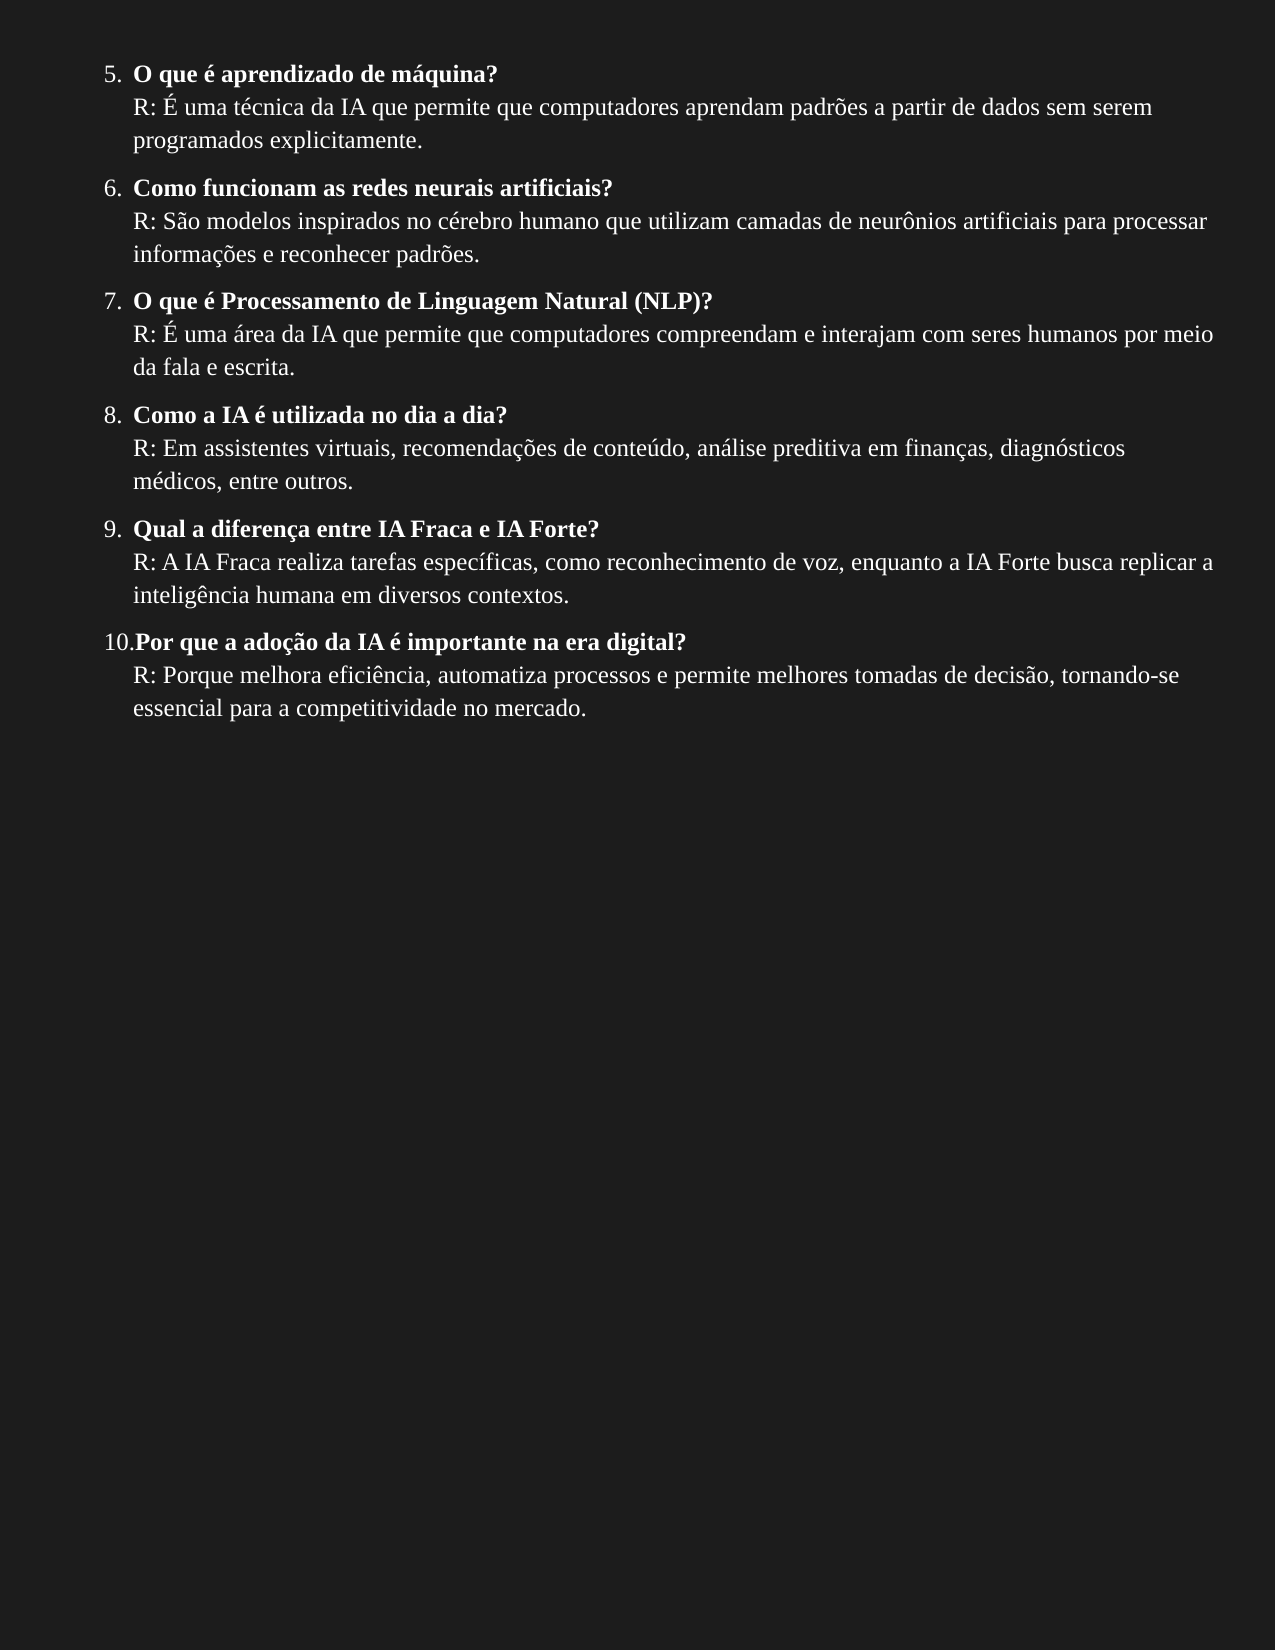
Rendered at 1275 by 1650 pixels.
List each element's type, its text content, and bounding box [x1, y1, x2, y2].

list Como funcionam as redes neurais artificiais? R: São modelos inspirados no cérebro humano que utilizam camadas de neurônios artificiais para processar informações e reconhecer padrões. [103, 173, 1216, 267]
list Por que a adoção da IA é importante na era digital? R: Porque melhora eficiência, automatiza processos e permite melhores tomadas de decisão, tornando-se essencial para a competitividade no mercado. [103, 627, 1216, 722]
list O que é Processamento de Linguagem Natural (NLP)? R: É uma área da IA que permite que computadores compreendam e interajam com seres humanos por meio da fala e escrita. [103, 286, 1216, 381]
list Como a IA é utilizada no dia a dia? R: Em assistentes virtuais, recomendações de conteúdo, análise preditiva em finanças, diagnósticos médicos, entre outros. [103, 400, 1216, 495]
list Qual a diferença entre IA Fraca e IA Forte? R: A IA Fraca realiza tarefas específicas, como reconhecimento de voz, enquanto a IA Forte busca replicar a inteligência humana em diversos contextos. [103, 514, 1216, 608]
list O que é aprendizado de máquina? R: É uma técnica da IA que permite que computadores aprendam padrões a partir de dados sem serem programados explicitamente. [103, 59, 1216, 154]
